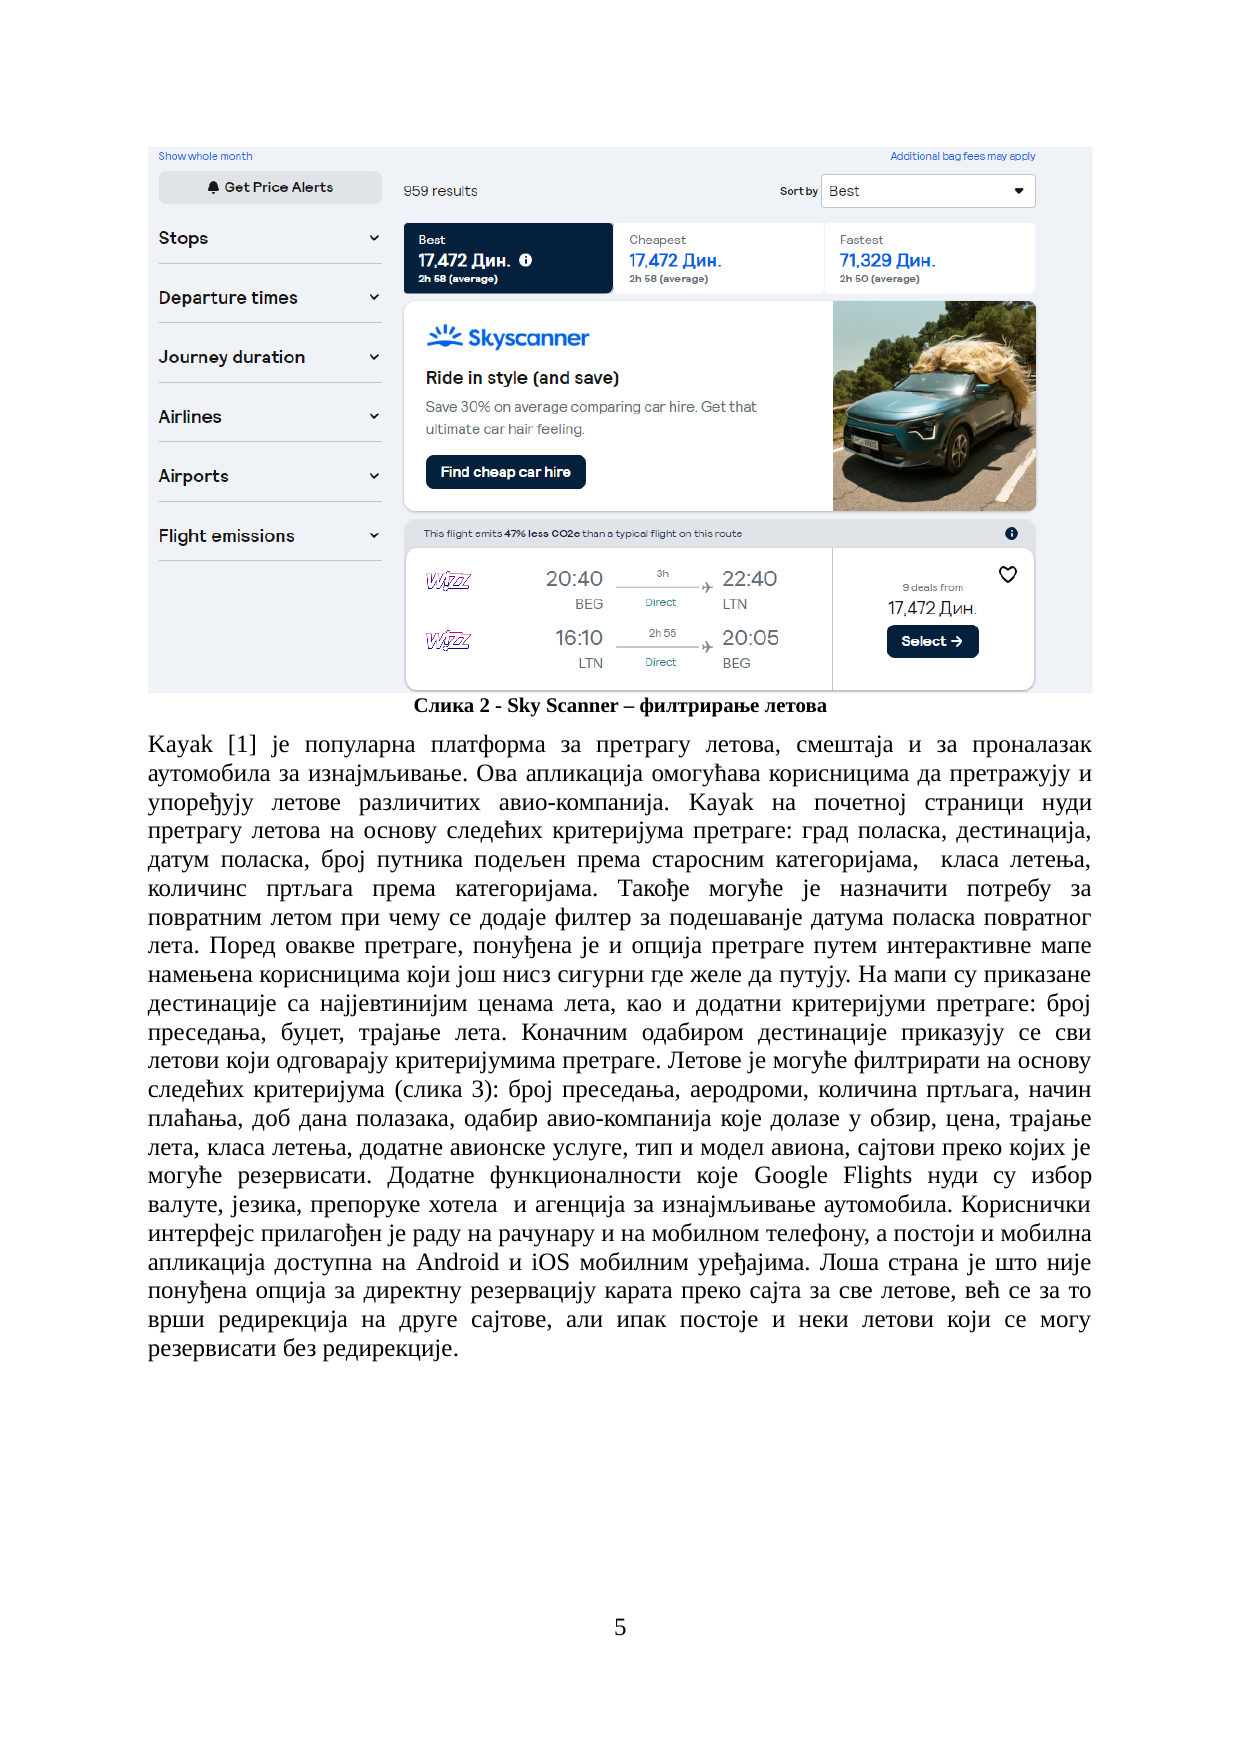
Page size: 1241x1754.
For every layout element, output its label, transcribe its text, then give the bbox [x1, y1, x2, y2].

text Слика 2 - Sky Scanner – филтрирање летова [148, 693, 1092, 717]
text Kayak [1] је популарна платформа за претрагу летова, смештаја и за проналазак аутомобила за изнајмљивање. Ова апликација омогућава корисницима да претражују и упоређују летове различитих авио-компанија. Kayak на почетној страници нуди претрагу летова на основу следећих критеријума претраге: град поласка, дестинација, датум поласка, број путника подељен према старосним категоријама, класа летења, количинс пртљага према категоријама. Такође могуће је назначити потребу за повратним летом при чему се додаје филтер за подешаванје датума поласка повратног лета. Поред овакве претраге, понуђена је и опција претраге путем интерактивне мапе намењена корисницима који још нисз сигурни где желе да путују. На мапи су приказане дестинације са најјевтинијим ценама лета, као и додатни критеријуми претраге: број преседања, буџет, трајање лета. Коначним одабиром дестинације приказују се сви летови који одговарају критеријумима претраге. Летове је могуће филтрирати на основу следећих критеријума (слика 3): број преседања, аеродроми, количина пртљага, начин плаћања, доб дана полазака, одабир авио-компанија које долазе у обзир, цена, трајање лета, класа летења, додатне авионске услуге, тип и модел авиона, сајтови преко којих је могуће резервисати. Додатне функционалности које Google Flights нуди су избор валуте, језика, препоруке хотела и агенција за изнајмљивање аутомобила. Кориснички интерфејс прилагођен је раду на рачунару и на мобилном телефону, а постоји и мобилна апликација доступна на Android и iOS мобилним уређајима. Лоша страна је што није понуђена опција за директну резервацију карата преко сајта за све летове, већ се за то врши редирекција на друге сајтове, али ипак постоје и неки летови који се могу резервисати без редирекције. [148, 729, 1092, 1362]
picture [148, 147, 1093, 693]
